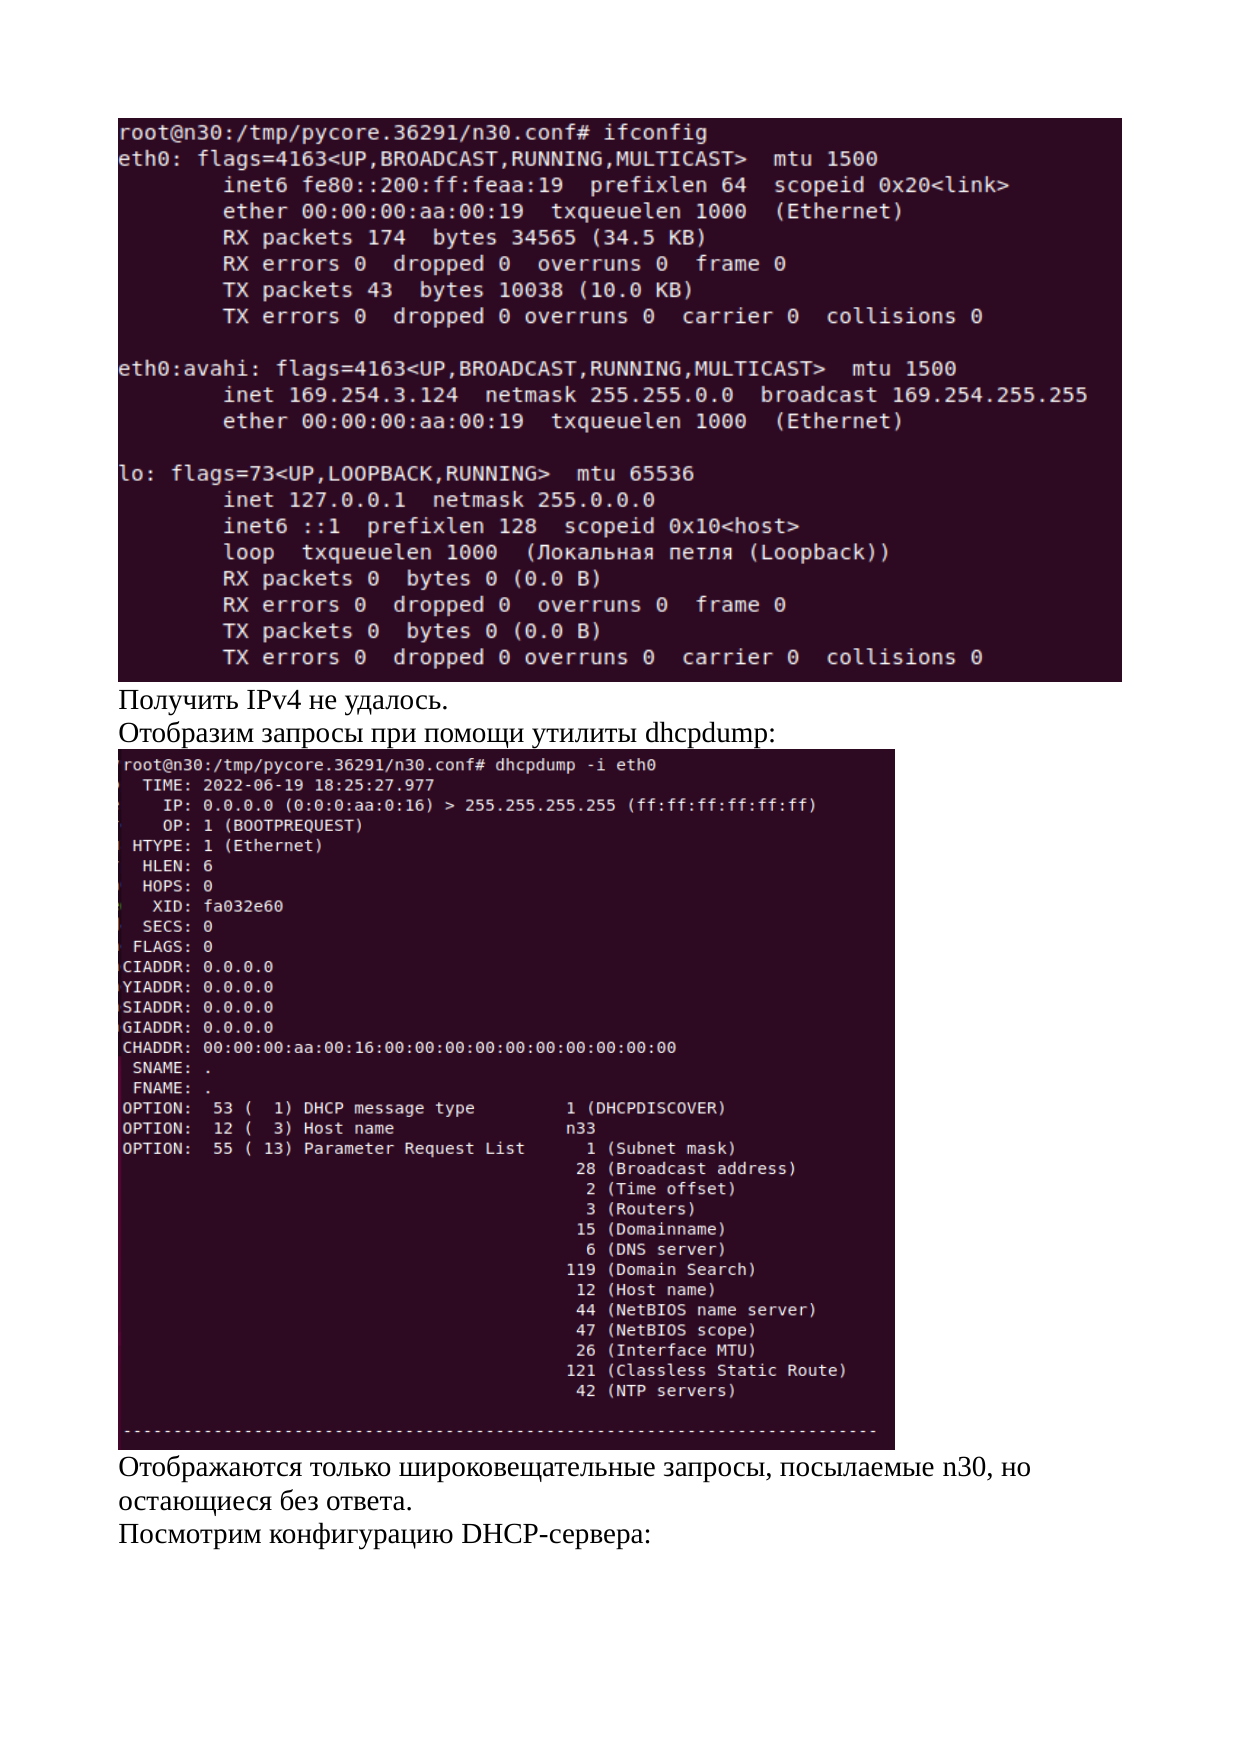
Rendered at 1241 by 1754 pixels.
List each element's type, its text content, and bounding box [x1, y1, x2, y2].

text Отображаются только широковещательные запросы, посылаемые n30, но остающиеся без ответа. [118, 1449, 1122, 1517]
text Отобразим запросы при помощи утилиты dhcpdump: [118, 716, 1122, 749]
text Посмотрим конфигурацию DHCP-сервера: [118, 1517, 1122, 1550]
text Получить IPv4 не удалось. [118, 682, 1122, 716]
